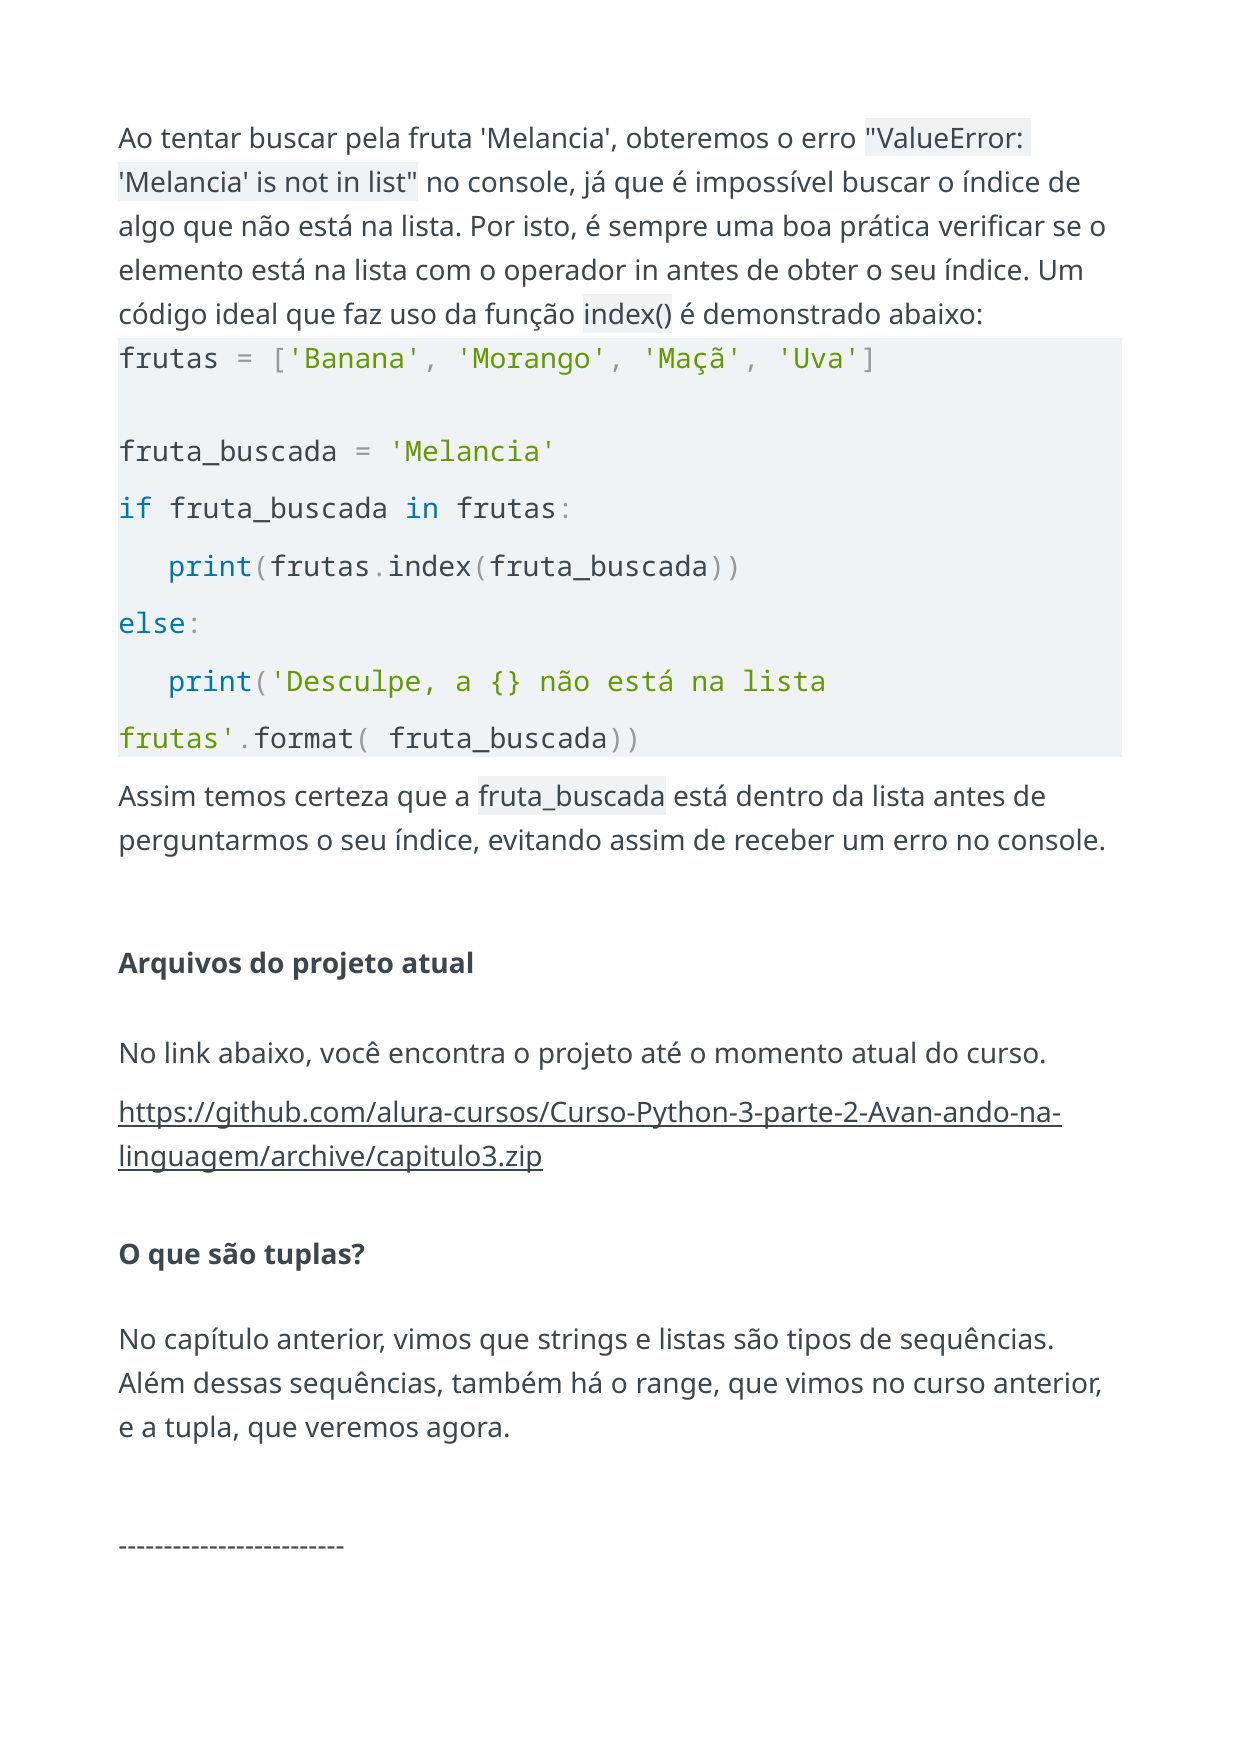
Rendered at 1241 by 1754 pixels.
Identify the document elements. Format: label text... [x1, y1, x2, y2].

text fruta_buscada = 'Melancia' [118, 431, 1122, 470]
text ------------------------- [118, 1525, 1122, 1563]
text No capítulo anterior, vimos que strings e listas são tipos de sequências. Além dessas sequências, também há o range, que vimos no curso anterior, e a tupla, que veremos agora. [118, 1279, 1122, 1446]
subtitle Arquivos do projeto atual [118, 943, 1122, 982]
text else: [118, 604, 1122, 642]
text Assim temos certeza que a fruta_buscada está dentro da lista antes de perguntarmos o seu índice, evitando assim de receber um erro no console. [118, 776, 1122, 859]
text https://github.com/alura-cursos/Curso-Python-3-parte-2-Avan-ando-na-linguagem/archive/capitulo3.zip [118, 1092, 1122, 1175]
text print('Desculpe, a {} não está na lista frutas'.format( fruta_buscada)) [118, 661, 1122, 757]
text print(frutas.index(fruta_buscada)) [118, 546, 1122, 585]
text frutas = ['Banana', 'Morango', 'Maçã', 'Uva'] [118, 338, 1122, 377]
subtitle O que são tuplas? [118, 1234, 1122, 1273]
text No link abaixo, você encontra o projeto até o momento atual do curso. [118, 994, 1122, 1072]
text if fruta_buscada in frutas: [118, 489, 1122, 527]
text Ao tentar buscar pela fruta 'Melancia', obteremos o erro "ValueError: 'Melancia' is not in list" no console, já que é impossível buscar o índice de algo que não está na lista. Por isto, é sempre uma boa prática verificar se o elemento está na lista com o operador in antes de obter o seu índice. Um código ideal que faz uso da função index() é demonstrado abaixo: [118, 118, 1122, 333]
